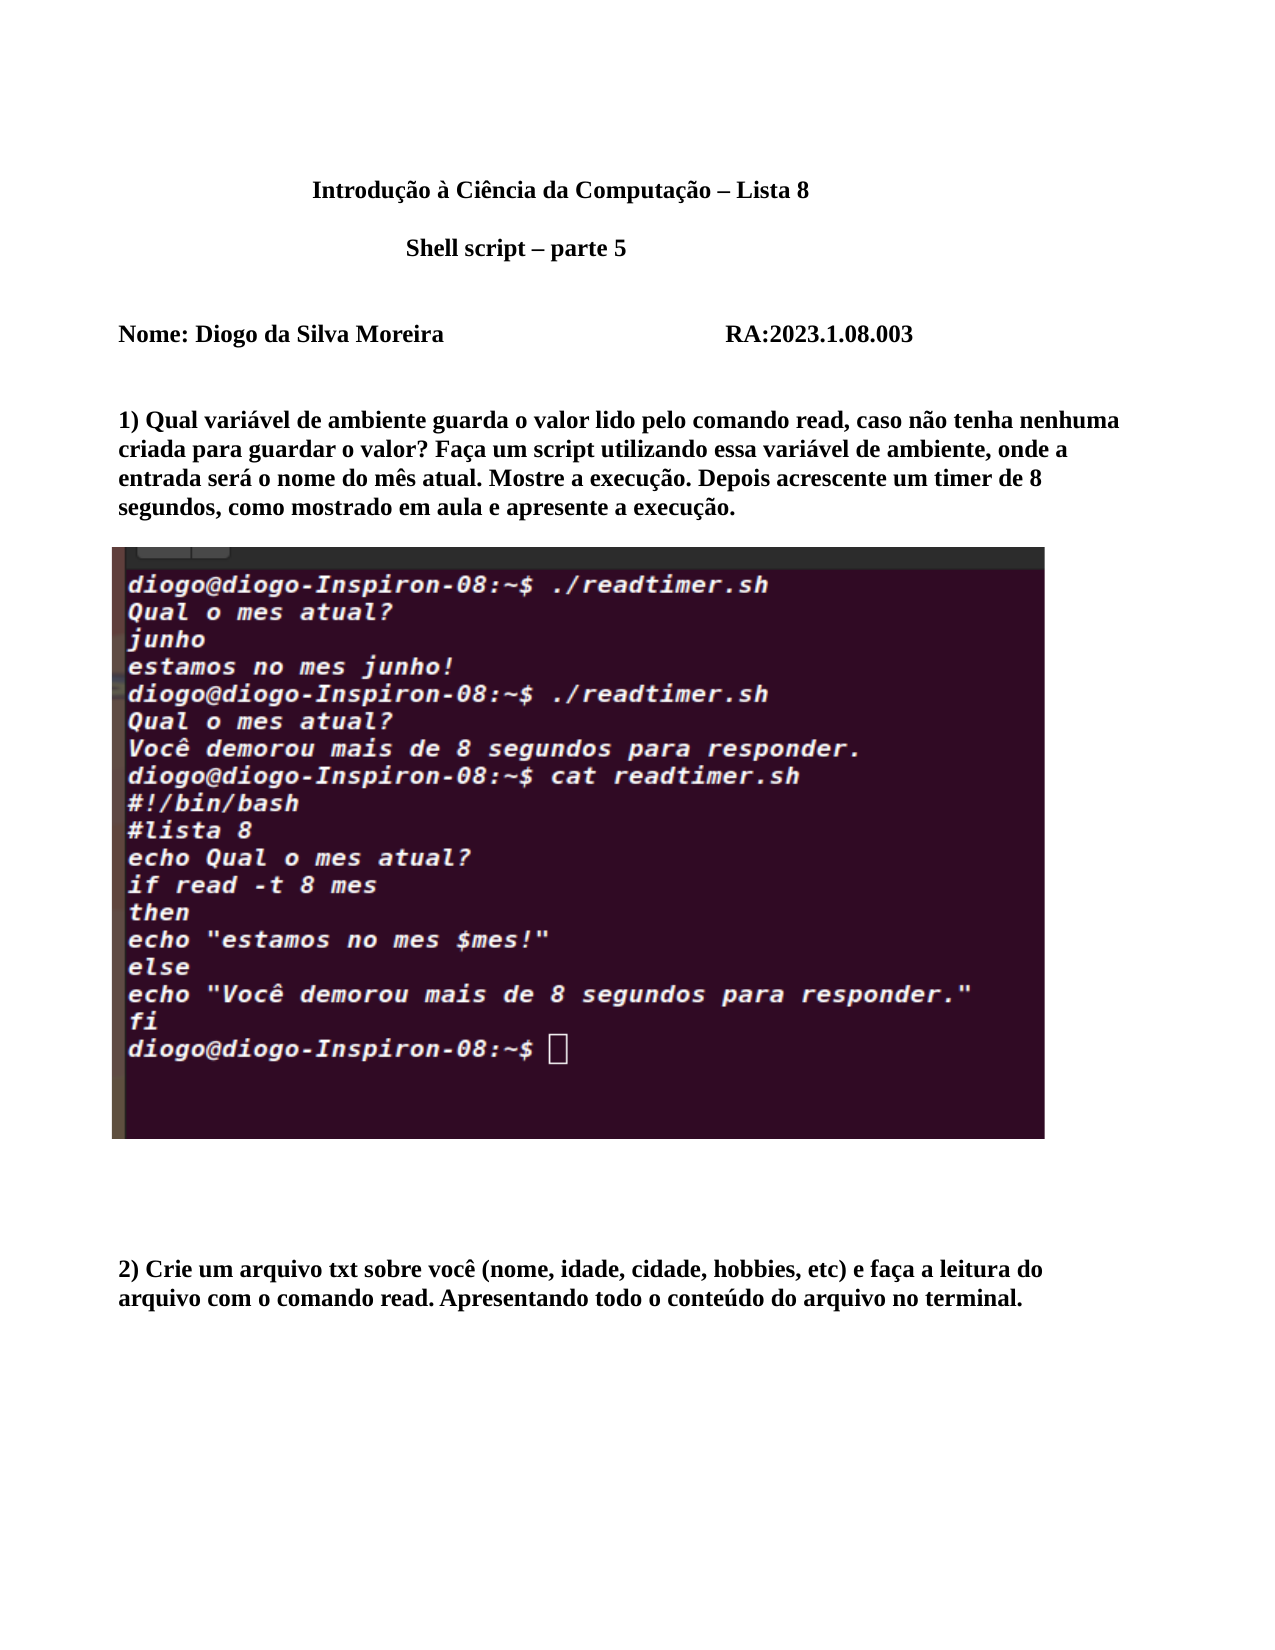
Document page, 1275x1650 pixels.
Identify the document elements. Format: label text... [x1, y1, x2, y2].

text arquivo com o comando read. Apresentando todo o conteúdo do arquivo no terminal. [118, 1283, 1157, 1311]
picture [111, 547, 1045, 1139]
text Nome: Diogo da Silva Moreira RA:2023.1.08.003 [118, 319, 1157, 348]
text entrada será o nome do mês atual. Mostre a execução. Depois acrescente um timer de 8 [118, 463, 1157, 492]
text segundos, como mostrado em aula e apresente a execução. [118, 492, 1157, 521]
text Introdução à Ciência da Computação – Lista 8 [118, 176, 1157, 204]
text Shell script – parte 5 [118, 233, 1157, 262]
text 2) Crie um arquivo txt sobre você (nome, idade, cidade, hobbies, etc) e faça a leitura do [118, 1254, 1157, 1283]
text 1) Qual variável de ambiente guarda o valor lido pelo comando read, caso não tenha nenhuma [118, 406, 1157, 434]
text criada para guardar o valor? Faça um script utilizando essa variável de ambiente, onde a [118, 434, 1157, 463]
